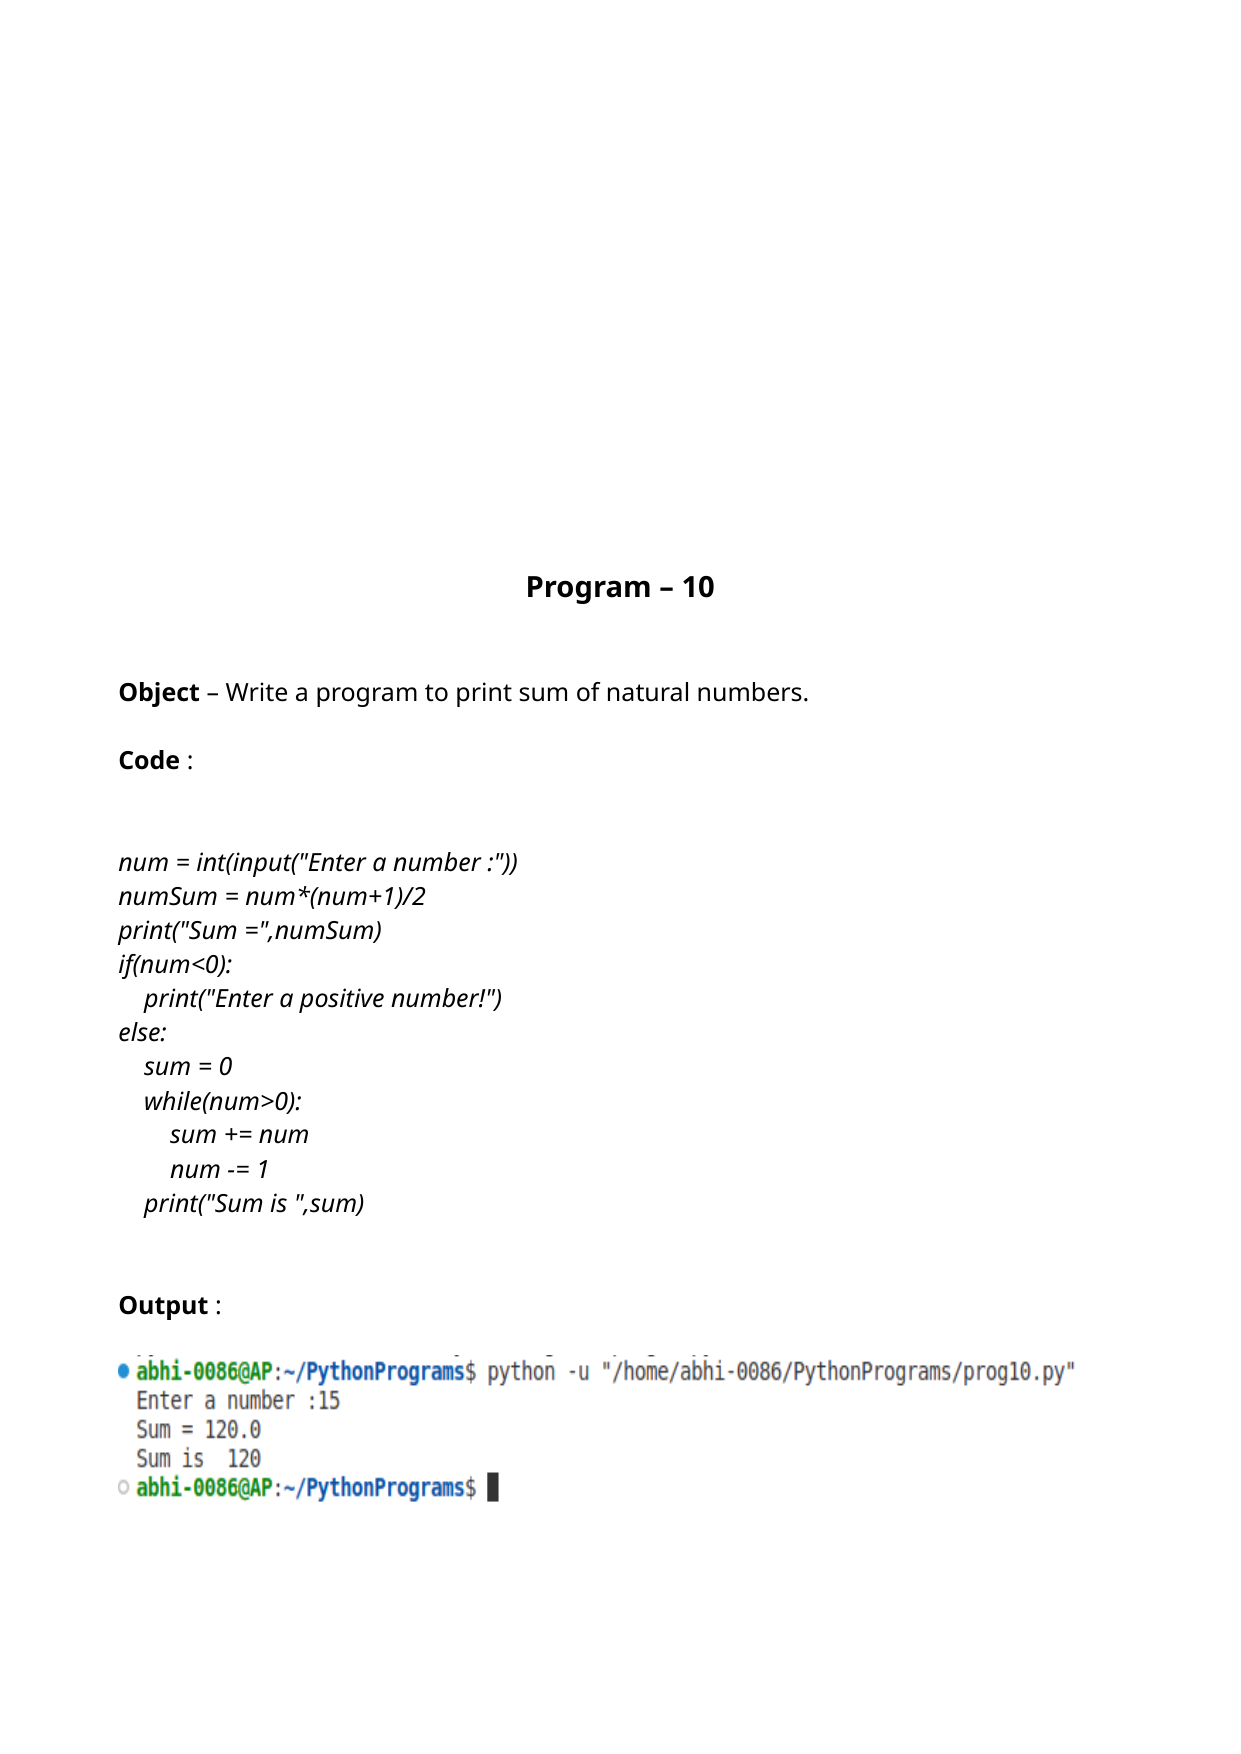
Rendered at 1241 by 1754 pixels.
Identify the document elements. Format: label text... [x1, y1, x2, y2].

text else: [118, 1015, 1122, 1049]
picture [118, 1355, 1123, 1580]
text print("Sum =",numSum) [118, 913, 1122, 947]
text Output : [118, 1287, 1122, 1322]
text Program – 10 [118, 567, 1122, 606]
text if(num<0): [118, 947, 1122, 981]
text sum += num [118, 1117, 1122, 1151]
text Object – Write a program to print sum of natural numbers. [118, 674, 1122, 708]
text Code : [118, 742, 1122, 777]
text while(num>0): [118, 1083, 1122, 1117]
text numSum = num*(num+1)/2 [118, 879, 1122, 913]
text print("Enter a positive number!") [118, 981, 1122, 1015]
text print("Sum is ",sum) [118, 1185, 1122, 1219]
text num = int(input("Enter a number :")) [118, 845, 1122, 879]
text sum = 0 [118, 1049, 1122, 1083]
text num -= 1 [118, 1151, 1122, 1185]
